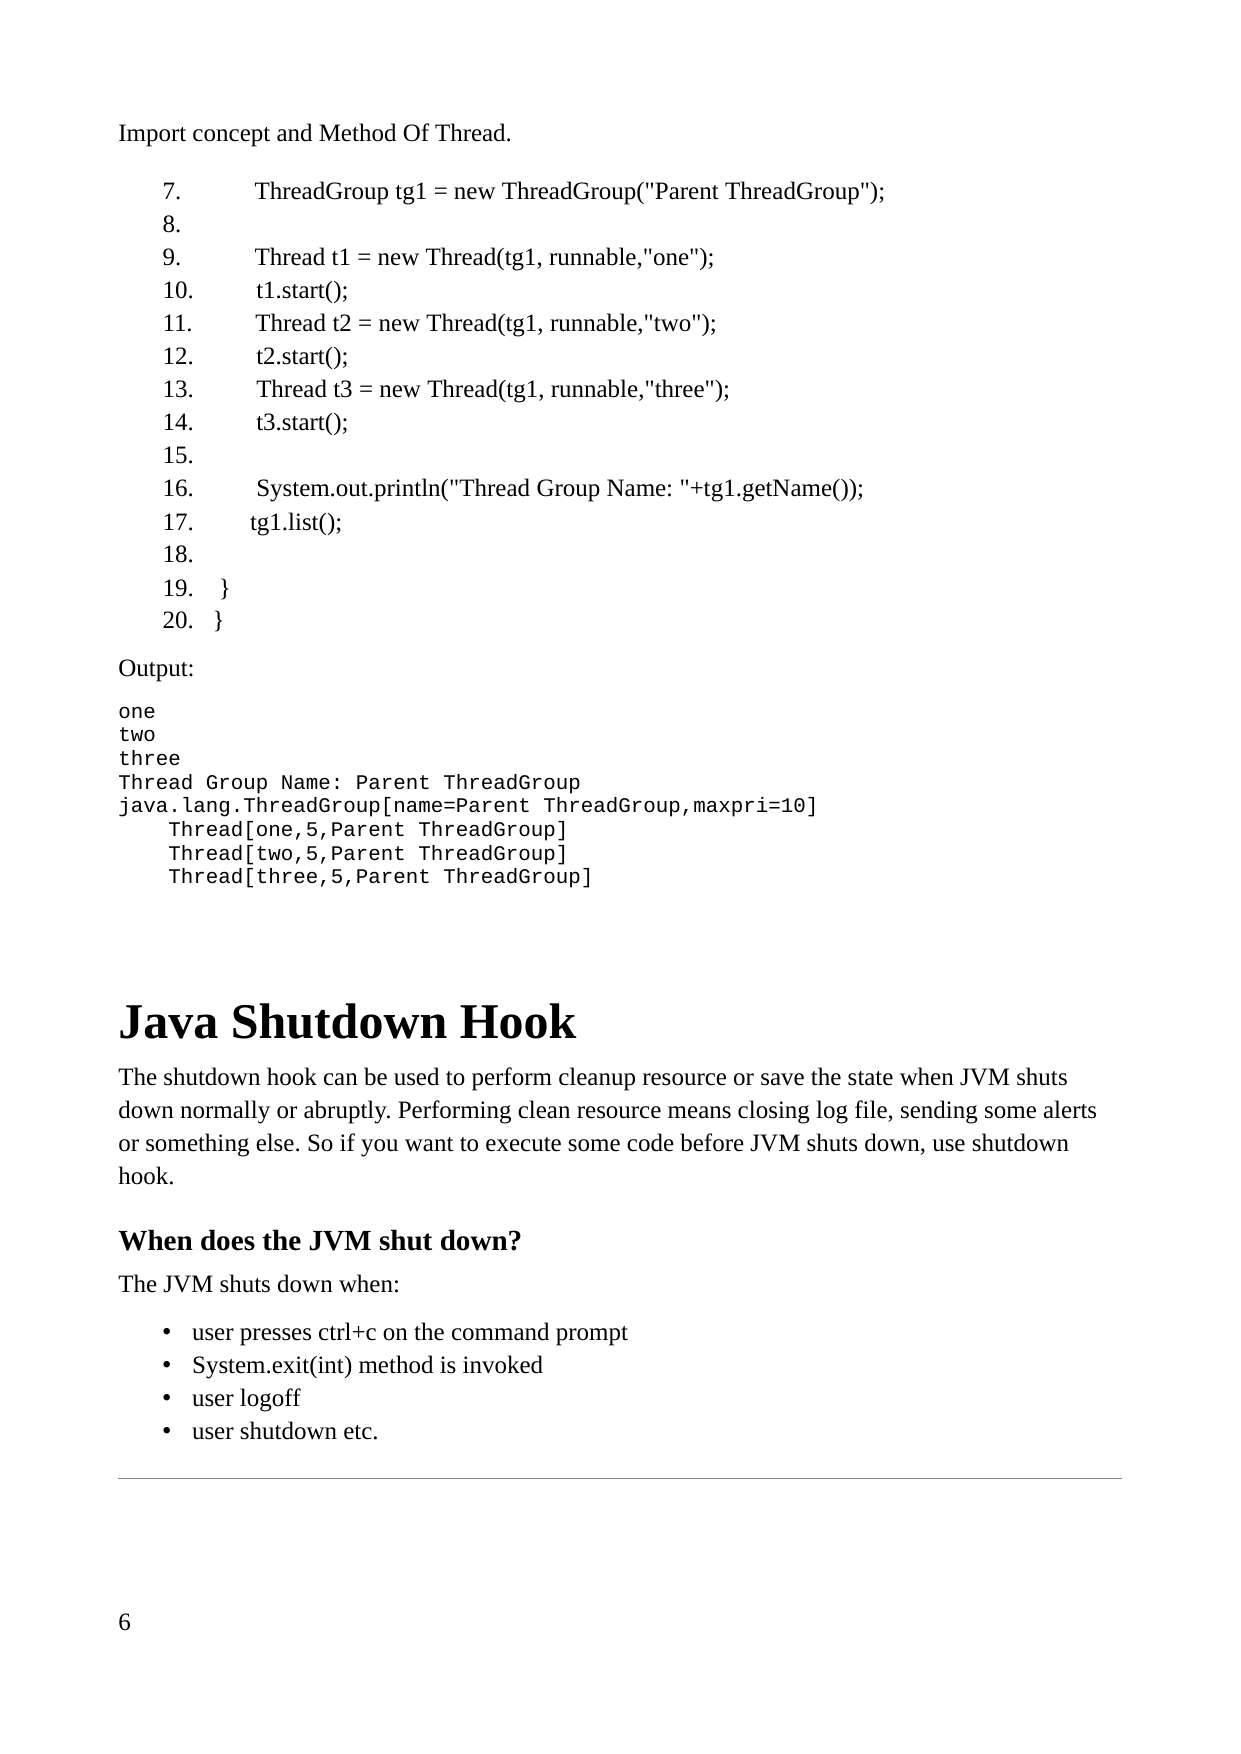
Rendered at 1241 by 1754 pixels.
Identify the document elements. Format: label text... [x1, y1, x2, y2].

subtitle Java Shutdown Hook [118, 992, 1122, 1049]
list } [162, 573, 1122, 601]
list ThreadGroup tg1 = new ThreadGroup("Parent ThreadGroup"); [162, 176, 1122, 205]
list user presses ctrl+c on the command prompt [162, 1317, 1122, 1346]
list user logoff [162, 1383, 1122, 1412]
text Thread[three,5,Parent ThreadGroup] [118, 866, 1122, 890]
text one [118, 701, 1122, 724]
list t1.start(); [162, 275, 1122, 304]
text Thread[two,5,Parent ThreadGroup] [118, 843, 1122, 866]
list System.out.println("Thread Group Name: "+tg1.getName()); [162, 473, 1122, 502]
list System.exit(int) method is invoked [162, 1350, 1122, 1379]
text The shutdown hook can be used to perform cleanup resource or save the state when JVM shuts down normally or abruptly. Performing clean resource means closing log file, sending some alerts or something else. So if you want to execute some code before JVM shuts down, use shutdown hook. [118, 1062, 1122, 1190]
text Output: [118, 653, 1122, 682]
text Thread Group Name: Parent ThreadGroup [118, 772, 1122, 795]
text three [118, 748, 1122, 772]
list Thread t2 = new Thread(tg1, runnable,"two"); [162, 308, 1122, 337]
text The JVM shuts down when: [118, 1269, 1122, 1298]
text two [118, 724, 1122, 748]
list t3.start(); [162, 407, 1122, 436]
list t2.start(); [162, 341, 1122, 370]
text Thread[one,5,Parent ThreadGroup] [118, 819, 1122, 843]
list } [162, 606, 1122, 634]
list tg1.list(); [162, 507, 1122, 535]
list Thread t3 = new Thread(tg1, runnable,"three"); [162, 374, 1122, 403]
subtitle When does the JVM shut down? [118, 1223, 1122, 1257]
list user shutdown etc. [162, 1416, 1122, 1445]
list Thread t1 = new Thread(tg1, runnable,"one"); [162, 242, 1122, 271]
text java.lang.ThreadGroup[name=Parent ThreadGroup,maxpri=10] [118, 795, 1122, 819]
